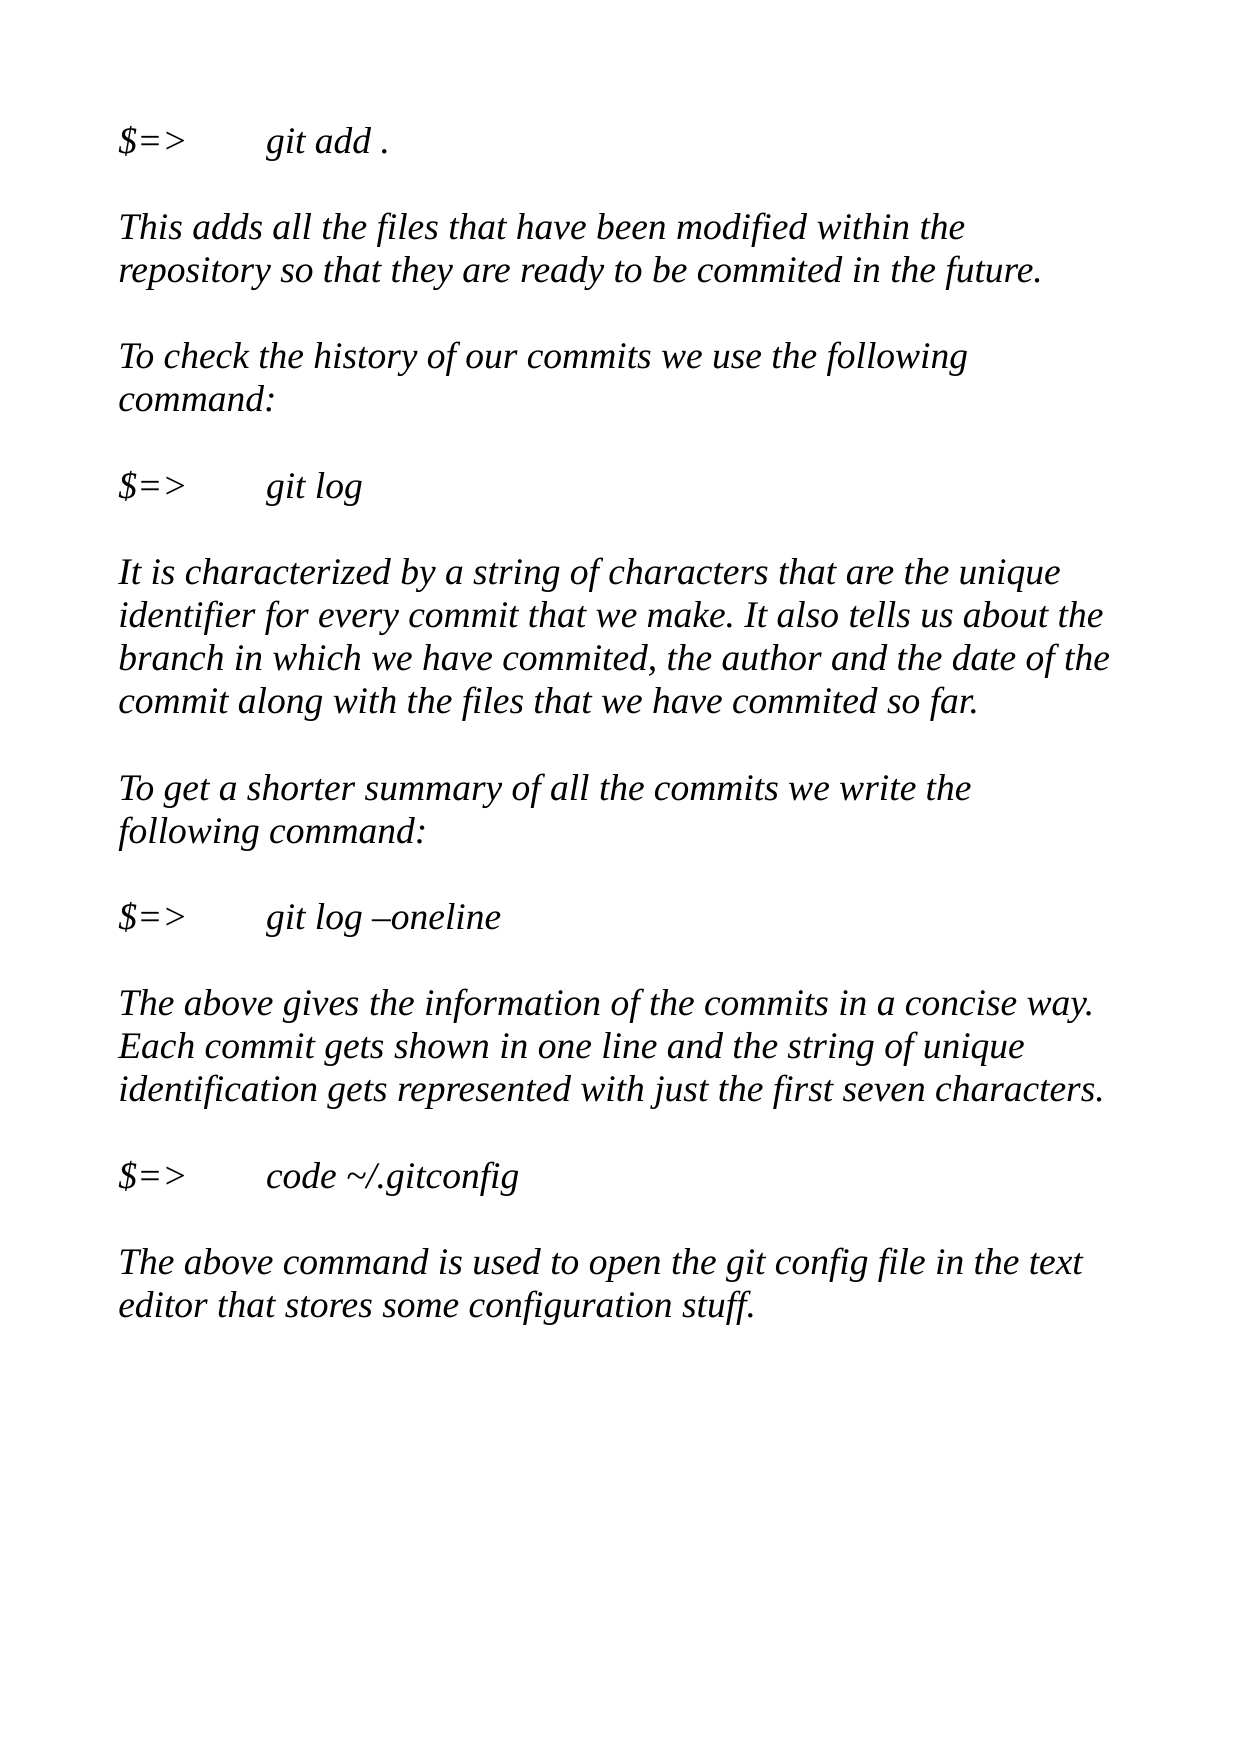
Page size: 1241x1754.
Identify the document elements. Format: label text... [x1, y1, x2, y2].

text To get a shorter summary of all the commits we write the following command: [118, 765, 1122, 851]
text $=> git log [118, 463, 1122, 506]
text $=> git add . [118, 118, 1122, 161]
text This adds all the files that have been modified within the repository so that they are ready to be commited in the future. [118, 204, 1122, 291]
text The above gives the information of the commits in a concise way. [118, 981, 1122, 1024]
text It is characterized by a string of characters that are the unique identifier for every commit that we make. It also tells us about the branch in which we have commited, the author and the date of the commit along with the files that we have commited so far. [118, 549, 1122, 722]
text $=> git log –oneline [118, 894, 1122, 937]
text The above command is used to open the git config file in the text editor that stores some configuration stuff. [118, 1239, 1122, 1326]
text To check the history of our commits we use the following command: [118, 334, 1122, 420]
text Each commit gets shown in one line and the string of unique identification gets represented with just the first seven characters. [118, 1024, 1122, 1110]
text $=> code ~/.gitconfig [118, 1153, 1122, 1196]
